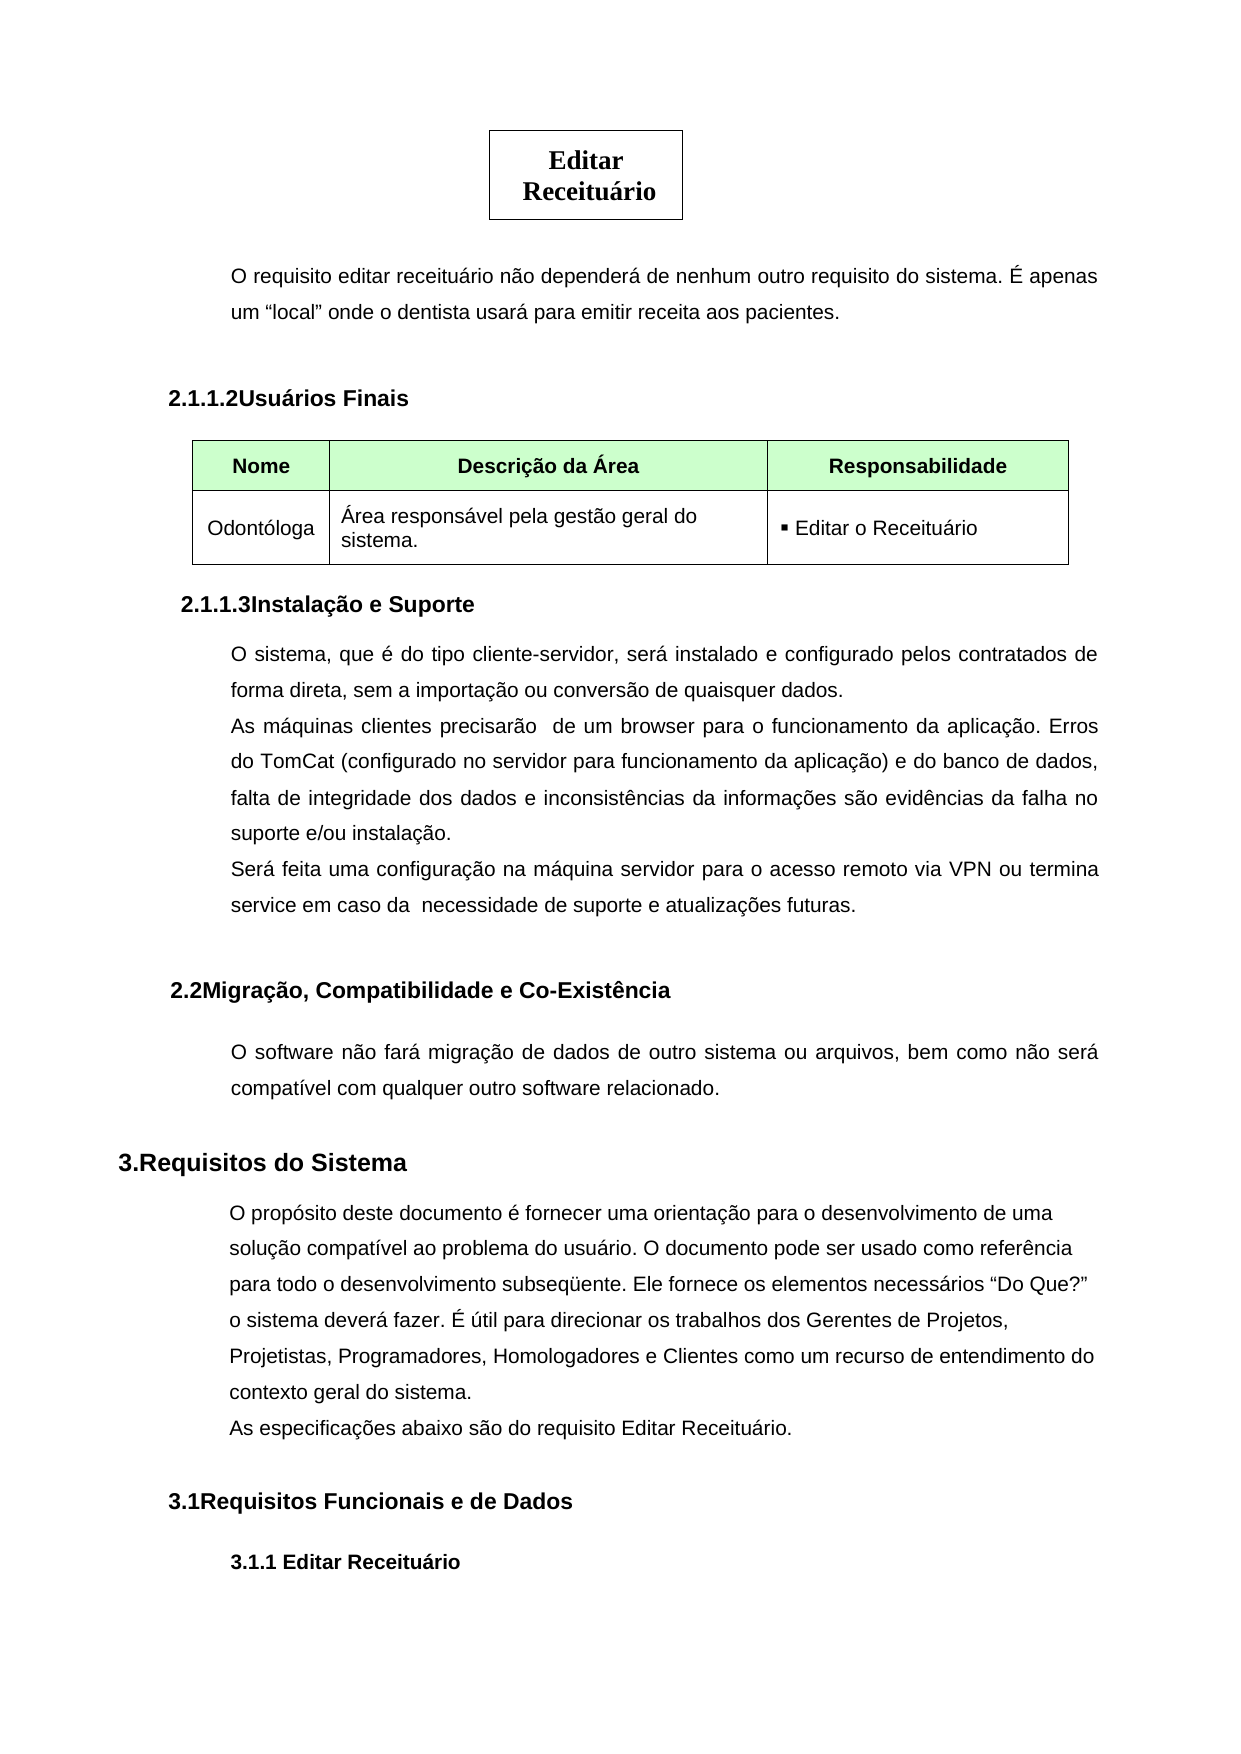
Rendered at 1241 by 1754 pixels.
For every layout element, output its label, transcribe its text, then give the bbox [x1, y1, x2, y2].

text Será feita uma configuração na máquina servidor para o acesso remoto via VPN ou termina service em caso da necessidade de suporte e atualizações futuras. [231, 857, 1100, 917]
list Editar Receituário [193, 1550, 1100, 1574]
table_header Nome [193, 441, 329, 490]
text O software não fará migração de dados de outro sistema ou arquivos, bem como não será compatível com qualquer outro software relacionado. [231, 1040, 1100, 1100]
subtitle Usuários Finais [168, 385, 1100, 411]
text O sistema, que é do tipo cliente-servidor, será instalado e configurado pelos contratados de forma direta, sem a importação ou conversão de quaisquer dados. [231, 642, 1100, 701]
text As máquinas clientes precisarão de um browser para o funcionamento da aplicação. Erros do TomCat (configurado no servidor para funcionamento da aplicação) e do banco de dados, falta de integridade dos dados e inconsistências da informações são evidências da falha no suporte e/ou instalação. [231, 713, 1100, 845]
text As especificações abaixo são do requisito Editar Receituário. [229, 1416, 1100, 1440]
text O requisito editar receituário não dependerá de nenhum outro requisito do sistema. É apenas um “local” onde o dentista usará para emitir receita aos pacientes. [231, 264, 1100, 324]
table_header Descrição da Área [330, 441, 767, 490]
table_cell Área responsável pela gestão geral do sistema. [330, 491, 767, 564]
table_cell Odontóloga [193, 491, 329, 564]
subtitle Requisitos Funcionais e de Dados [168, 1488, 1100, 1514]
table_header Responsabilidade [768, 441, 1068, 490]
subtitle .Requisitos do Sistema [118, 1148, 1100, 1176]
text O propósito deste documento é fornecer uma orientação para o desenvolvimento de uma solução compatível ao problema do usuário. O documento pode ser usado como referência para todo o desenvolvimento subseqüente. Ele fornece os elementos necessários “Do Que?” o sistema deverá fazer. É útil para direcionar os trabalhos dos Gerentes de Projetos, Projetistas, Programadores, Homologadores e Clientes como um recurso de entendimento do contexto geral do sistema. [229, 1200, 1100, 1404]
subtitle Instalação e Suporte [181, 591, 1100, 618]
table_cell Editar o Receituário [768, 491, 1068, 564]
subtitle Migração, Compatibilidade e Co-Existência [168, 977, 1100, 1004]
